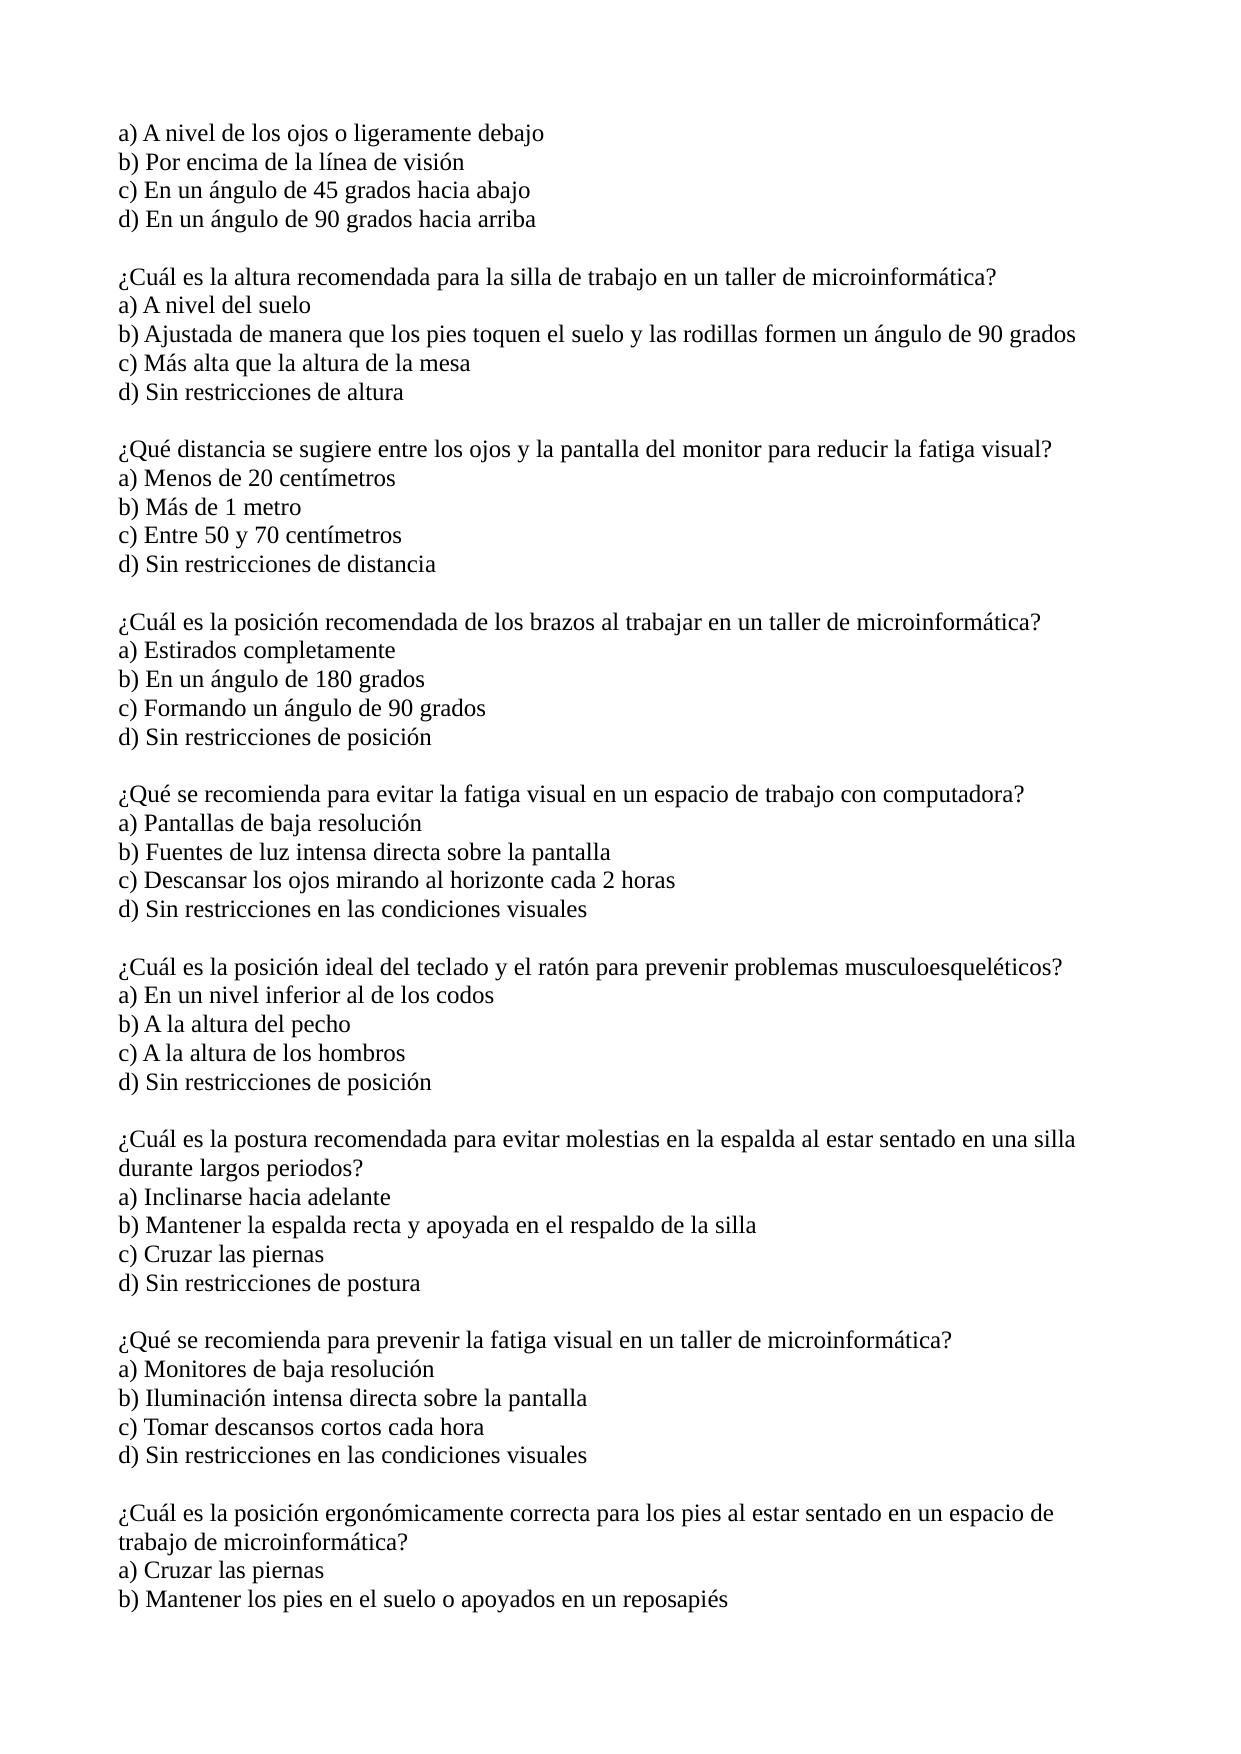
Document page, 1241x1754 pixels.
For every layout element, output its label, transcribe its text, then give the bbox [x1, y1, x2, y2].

text a) Pantallas de baja resolución [118, 808, 1122, 837]
text b) Fuentes de luz intensa directa sobre la pantalla [118, 837, 1122, 866]
text b) A la altura del pecho [118, 1009, 1122, 1038]
text b) Por encima de la línea de visión [118, 147, 1122, 176]
text a) Inclinarse hacia adelante [118, 1182, 1122, 1211]
text a) Estirados completamente [118, 636, 1122, 664]
text c) A la altura de los hombros [118, 1038, 1122, 1067]
text d) Sin restricciones de posición [118, 722, 1122, 751]
text a) A nivel del suelo [118, 291, 1122, 319]
text b) Mantener la espalda recta y apoyada en el respaldo de la silla [118, 1211, 1122, 1239]
text a) Cruzar las piernas [118, 1556, 1122, 1584]
text d) Sin restricciones en las condiciones visuales [118, 894, 1122, 923]
text ¿Cuál es la altura recomendada para la silla de trabajo en un taller de microinformática? [118, 262, 1122, 291]
text b) En un ángulo de 180 grados [118, 664, 1122, 693]
text a) Monitores de baja resolución [118, 1354, 1122, 1383]
text d) En un ángulo de 90 grados hacia arriba [118, 204, 1122, 233]
text ¿Cuál es la posición ergonómicamente correcta para los pies al estar sentado en un espacio de trabajo de microinformática? [118, 1498, 1122, 1556]
text ¿Qué se recomienda para prevenir la fatiga visual en un taller de microinformática? [118, 1326, 1122, 1354]
text ¿Cuál es la posición recomendada de los brazos al trabajar en un taller de microinformática? [118, 607, 1122, 636]
text ¿Cuál es la postura recomendada para evitar molestias en la espalda al estar sentado en una silla durante largos periodos? [118, 1124, 1122, 1182]
text ¿Qué distancia se sugiere entre los ojos y la pantalla del monitor para reducir la fatiga visual? [118, 434, 1122, 463]
text b) Ajustada de manera que los pies toquen el suelo y las rodillas formen un ángulo de 90 grados [118, 319, 1122, 348]
text b) Mantener los pies en el suelo o apoyados en un reposapiés [118, 1584, 1122, 1613]
text c) Más alta que la altura de la mesa [118, 348, 1122, 377]
text d) Sin restricciones en las condiciones visuales [118, 1441, 1122, 1469]
text d) Sin restricciones de postura [118, 1268, 1122, 1297]
text d) Sin restricciones de altura [118, 377, 1122, 406]
text c) Entre 50 y 70 centímetros [118, 521, 1122, 549]
text b) Más de 1 metro [118, 492, 1122, 521]
text c) En un ángulo de 45 grados hacia abajo [118, 176, 1122, 204]
text c) Descansar los ojos mirando al horizonte cada 2 horas [118, 866, 1122, 894]
text ¿Cuál es la posición ideal del teclado y el ratón para prevenir problemas musculoesqueléticos? [118, 952, 1122, 981]
text a) Menos de 20 centímetros [118, 463, 1122, 492]
text a) En un nivel inferior al de los codos [118, 981, 1122, 1009]
text c) Formando un ángulo de 90 grados [118, 693, 1122, 722]
text d) Sin restricciones de posición [118, 1067, 1122, 1096]
text c) Cruzar las piernas [118, 1239, 1122, 1268]
text a) A nivel de los ojos o ligeramente debajo [118, 118, 1122, 147]
text d) Sin restricciones de distancia [118, 549, 1122, 578]
text b) Iluminación intensa directa sobre la pantalla [118, 1383, 1122, 1412]
text c) Tomar descansos cortos cada hora [118, 1412, 1122, 1441]
text ¿Qué se recomienda para evitar la fatiga visual en un espacio de trabajo con computadora? [118, 779, 1122, 808]
